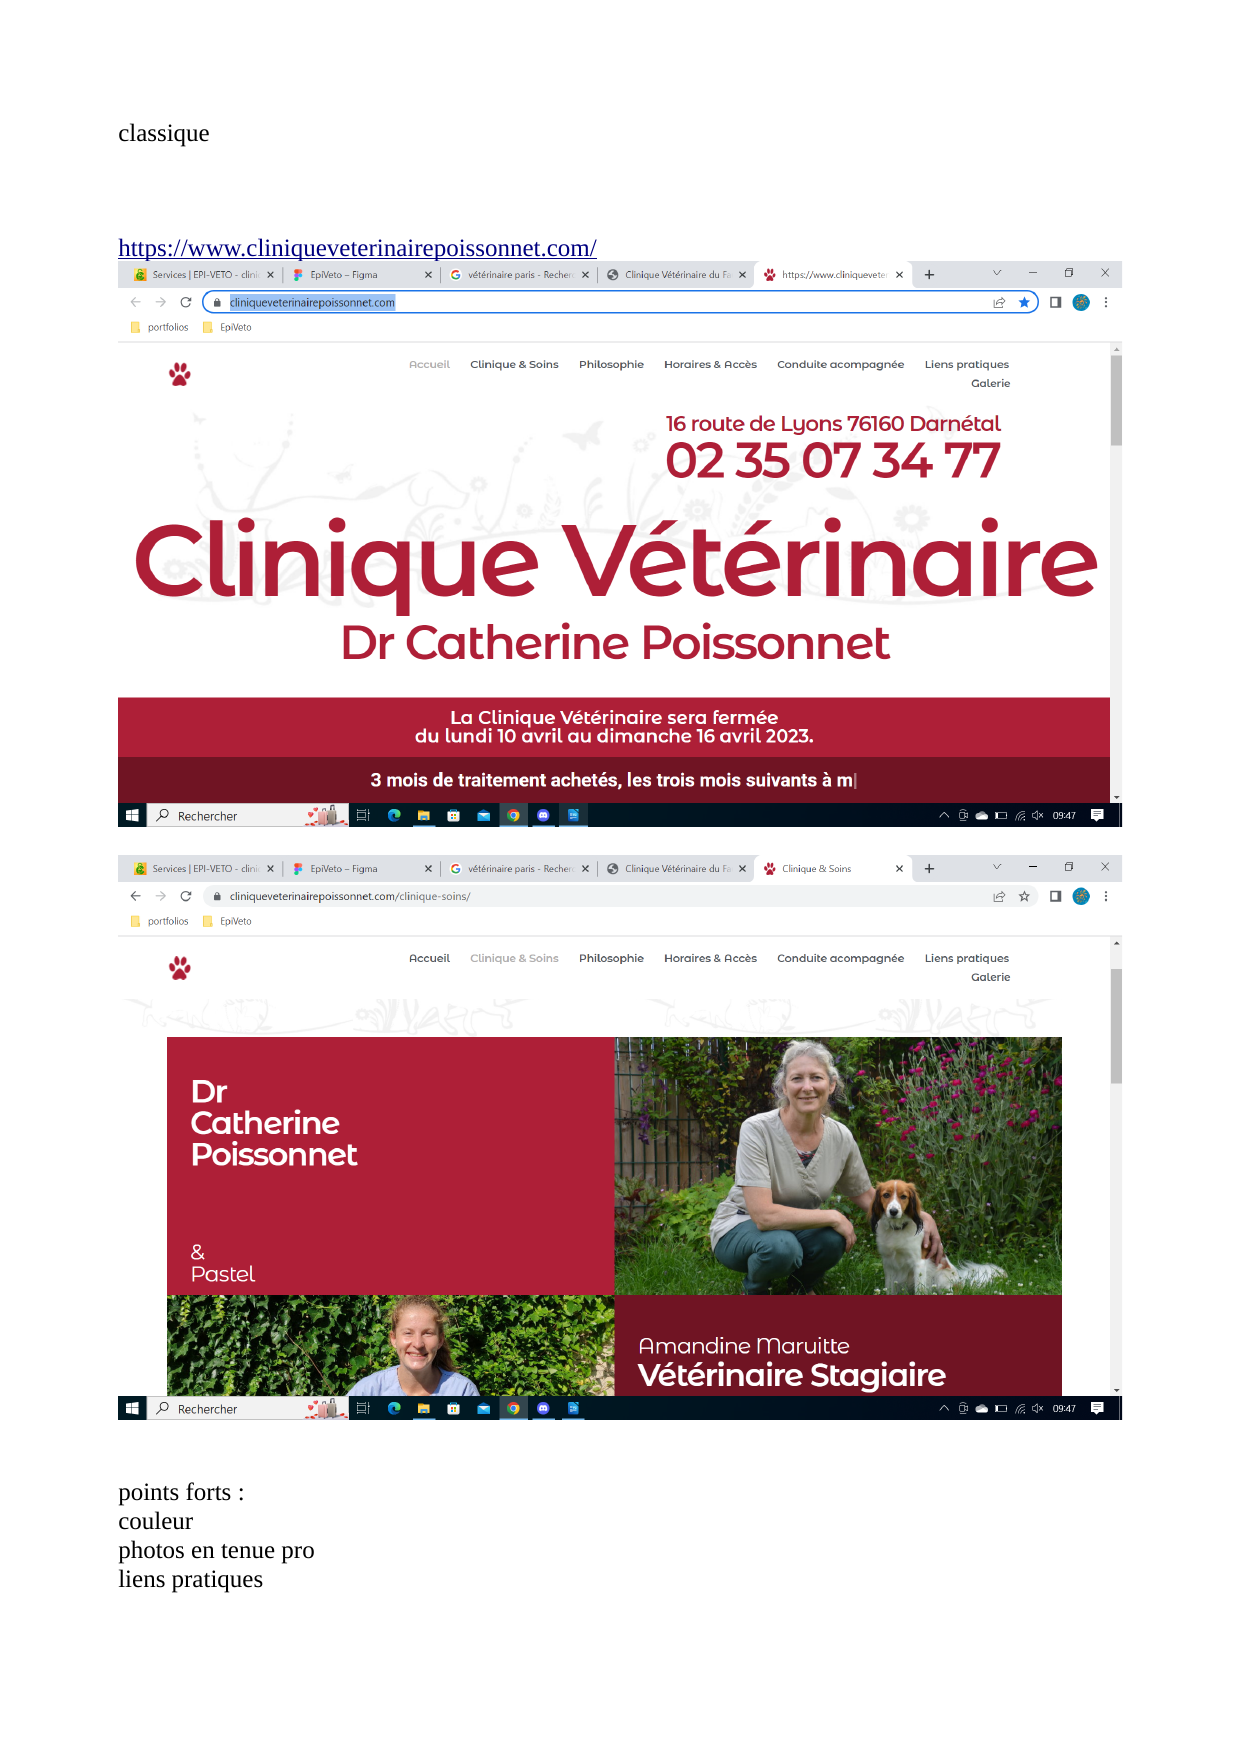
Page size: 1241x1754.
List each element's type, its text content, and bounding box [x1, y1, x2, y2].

text classique [118, 118, 1122, 147]
picture [118, 855, 1123, 1420]
text photos en tenue pro [118, 1535, 1122, 1564]
text couleur [118, 1506, 1122, 1535]
text liens pratiques [118, 1564, 1122, 1592]
text points forts : [118, 1477, 1122, 1506]
picture [118, 261, 1123, 827]
text https://www.cliniqueveterinairepoissonnet.com/ [118, 233, 1122, 261]
